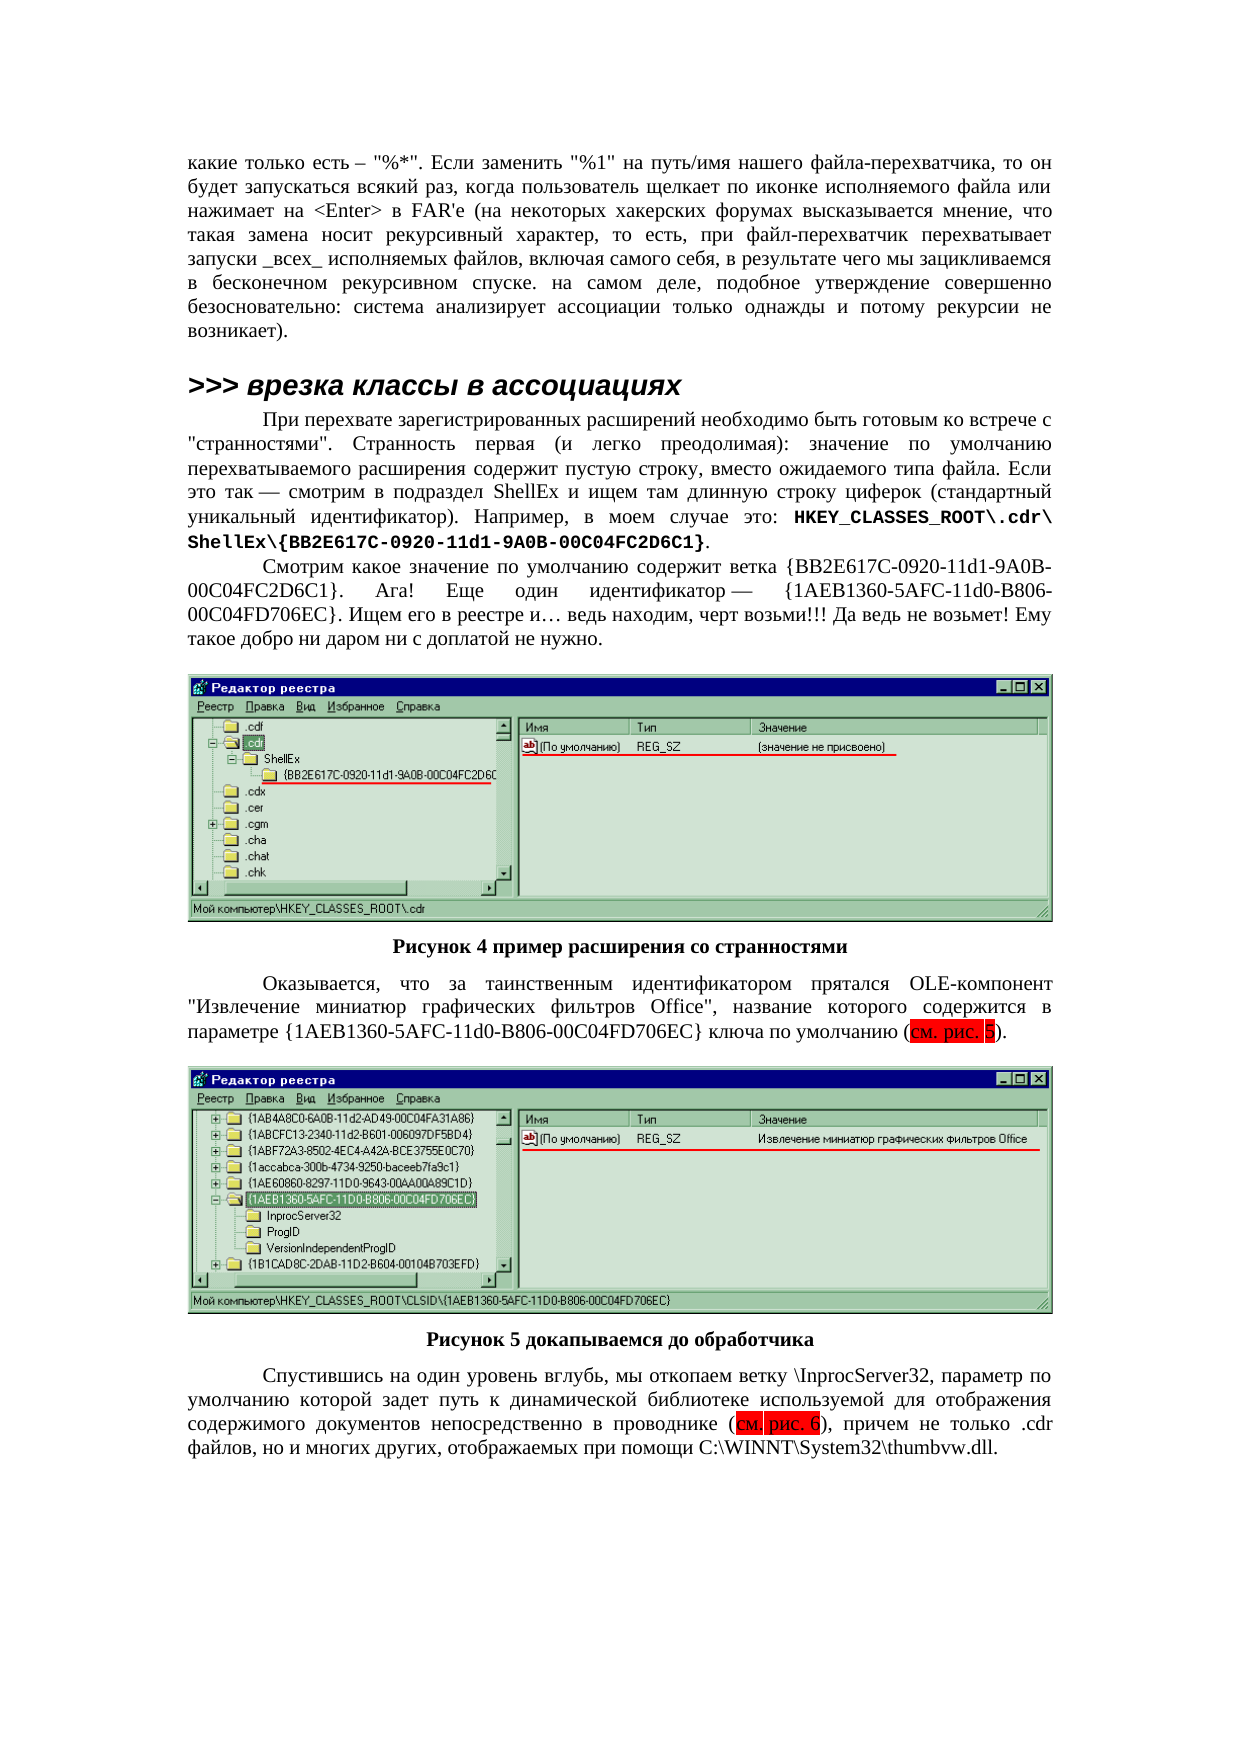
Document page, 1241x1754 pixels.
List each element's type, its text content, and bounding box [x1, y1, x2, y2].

picture [187, 674, 1053, 922]
text При перехвате зарегистрированных расширений необходимо быть готовым ко встрече с "странностями". Странность первая (и легко преодолимая): значение по умолчанию перехватываемого расширения содержит пустую строку, вместо ожидаемого типа файла. Если это так — смотрим в подраздел ShellEx и ищем там длинную строку циферок (стандартный уникальный идентификатор). Например, в моем случае это: HKEY_CLASSES_ROOT\.cdr\ShellEx\{BB2E617C-0920-11d1-9A0B-00C04FC2D6C1}. [187, 407, 1053, 554]
text Смотрим какое значение по умолчанию содержит ветка {BB2E617C-0920-11d1-9A0B-00C04FC2D6C1}. Ага! Еще один идентификатор — {1AEB1360-5AFC-11d0-B806-00C04FD706EC}. Ищем его в реестре и… ведь находим, черт возьми!!! Да ведь не возьмет! Ему такое добро ни даром ни с доплатой не нужно. [187, 554, 1053, 650]
text Рисунок 5 докапываемся до обработчика [187, 1326, 1053, 1351]
picture [187, 1066, 1053, 1314]
text Рисунок 4 пример расширения со странностями [187, 934, 1053, 958]
subtitle >>> врезка классы в ассоциациях [187, 367, 1053, 401]
text Оказывается, что за таинственным идентификатором прятался OLE-компонент "Извлечение миниатюр графических фильтров Office", название которого содержится в параметре {1AEB1360-5AFC-11d0-B806-00C04FD706EC} ключа по умолчанию (см. рис. 5). [187, 970, 1053, 1043]
text какие только есть – "%*". Если заменить "%1" на путь/имя нашего файла-перехватчика, то он будет запускаться всякий раз, когда пользователь щелкает по иконке исполняемого файла или нажимает на <Enter> в FAR'е (на некоторых хакерских форумах высказывается мнение, что такая замена носит рекурсивный характер, то есть, при файл-перехватчик перехватывает запуски _всех_ исполняемых файлов, включая самого себя, в результате чего мы зацикливаемся в бесконечном рекурсивном спуске. на самом деле, подобное утверждение совершенно безосновательно: система анализирует ассоциации только однажды и потому рекурсии не возникает). [187, 150, 1053, 342]
text Спустившись на один уровень вглубь, мы откопаем ветку \InprocServer32, параметр по умолчанию которой задет путь к динамической библиотеке используемой для отображения содержимого документов непосредственно в проводнике (см. рис. 6), причем не только .cdr файлов, но и многих других, отображаемых при помощи C:\WINNT\System32\thumbvw.dll. [187, 1363, 1053, 1459]
